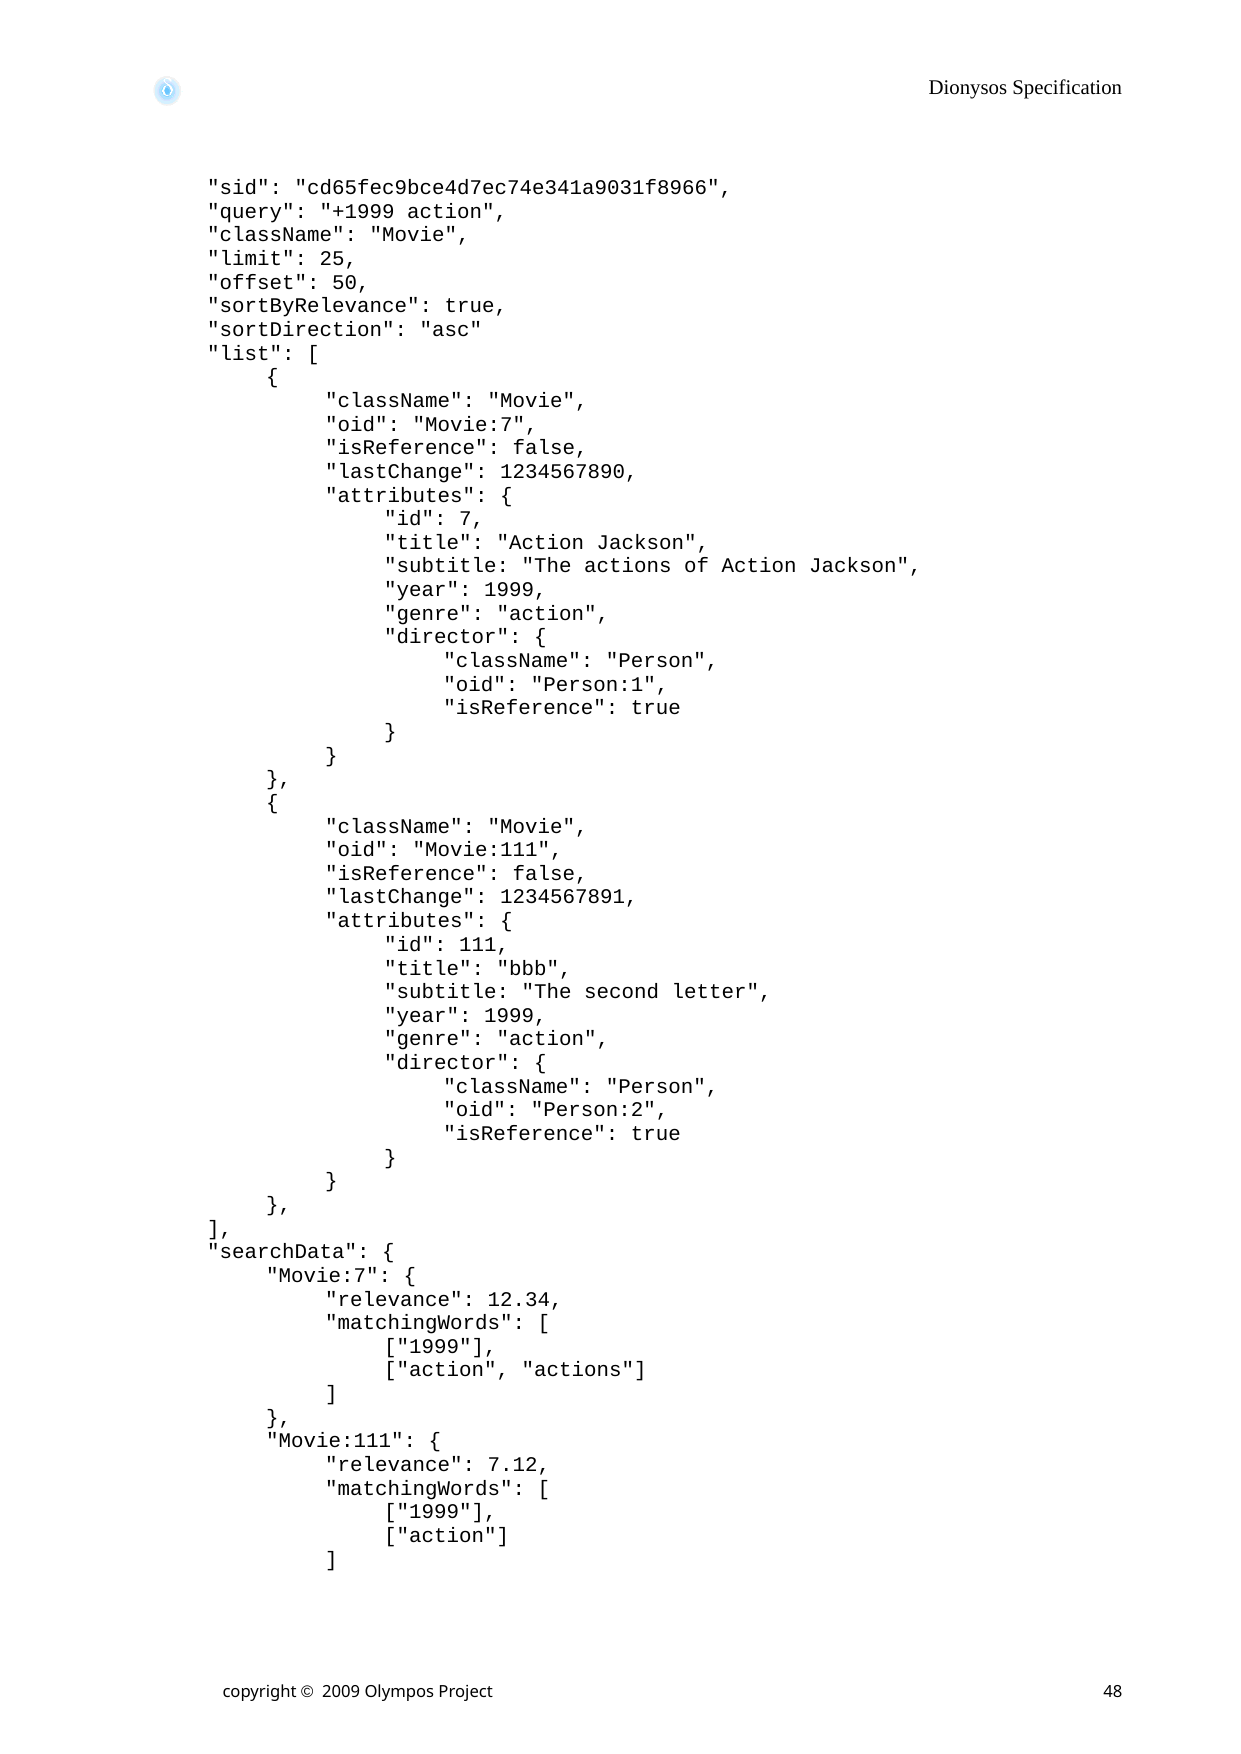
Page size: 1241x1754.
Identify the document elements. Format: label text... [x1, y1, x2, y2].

text "isReference": true [148, 1123, 1122, 1147]
text }, [148, 1407, 1122, 1430]
text }, [148, 768, 1122, 792]
text } [148, 1170, 1122, 1194]
text "year": 1999, [148, 1005, 1122, 1028]
text "sortDirection": "asc" [148, 319, 1122, 343]
text "title": "bbb", [148, 957, 1122, 981]
text "oid": "Person:1", [148, 674, 1122, 697]
text "oid": "Movie:111", [148, 839, 1122, 863]
text "relevance": 12.34, [148, 1288, 1122, 1312]
text "query": "+1999 action", [148, 201, 1122, 224]
text "id": 111, [148, 934, 1122, 957]
text "subtitle: "The actions of Action Jackson", [148, 556, 1122, 579]
text "attributes": { [148, 484, 1122, 508]
text "Movie:111": { [148, 1430, 1122, 1454]
text "director": { [148, 1052, 1122, 1076]
text ] [148, 1549, 1122, 1572]
text }, [148, 1194, 1122, 1218]
text ["action", "actions"] [148, 1359, 1122, 1383]
text "list": [ [148, 343, 1122, 366]
text "isReference": false, [148, 437, 1122, 461]
text "director": { [148, 626, 1122, 650]
text "Movie:7": { [148, 1265, 1122, 1288]
picture [152, 75, 184, 106]
text "subtitle: "The second letter", [148, 981, 1122, 1005]
text "lastChange": 1234567890, [148, 461, 1122, 484]
text "className": "Movie", [148, 390, 1122, 414]
text "className": "Person", [148, 650, 1122, 674]
text "year": 1999, [148, 579, 1122, 603]
text "title": "Action Jackson", [148, 532, 1122, 556]
text "sid": "cd65fec9bce4d7ec74e341a9031f8966", [148, 177, 1122, 201]
text ["1999"], [148, 1501, 1122, 1525]
text } [148, 1147, 1122, 1170]
text "matchingWords": [ [148, 1312, 1122, 1336]
text "isReference": true [148, 697, 1122, 721]
text "attributes": { [148, 910, 1122, 934]
text "id": 7, [148, 508, 1122, 532]
text "limit": 25, [148, 248, 1122, 272]
text { [148, 792, 1122, 816]
text "lastChange": 1234567891, [148, 887, 1122, 910]
text "className": "Movie", [148, 224, 1122, 248]
text "sortByRelevance": true, [148, 295, 1122, 319]
text "offset": 50, [148, 272, 1122, 295]
text ["1999"], [148, 1336, 1122, 1359]
text "isReference": false, [148, 863, 1122, 887]
text } [148, 721, 1122, 745]
text ], [148, 1218, 1122, 1241]
text "searchData": { [148, 1241, 1122, 1265]
text "className": "Person", [148, 1076, 1122, 1099]
text ["action"] [148, 1525, 1122, 1549]
text "oid": "Person:2", [148, 1099, 1122, 1123]
text } [148, 745, 1122, 768]
text "genre": "action", [148, 1028, 1122, 1052]
text "relevance": 7.12, [148, 1454, 1122, 1478]
text "matchingWords": [ [148, 1478, 1122, 1501]
text ] [148, 1383, 1122, 1407]
text "className": "Movie", [148, 816, 1122, 839]
text "oid": "Movie:7", [148, 414, 1122, 437]
text { [148, 366, 1122, 390]
text "genre": "action", [148, 603, 1122, 626]
